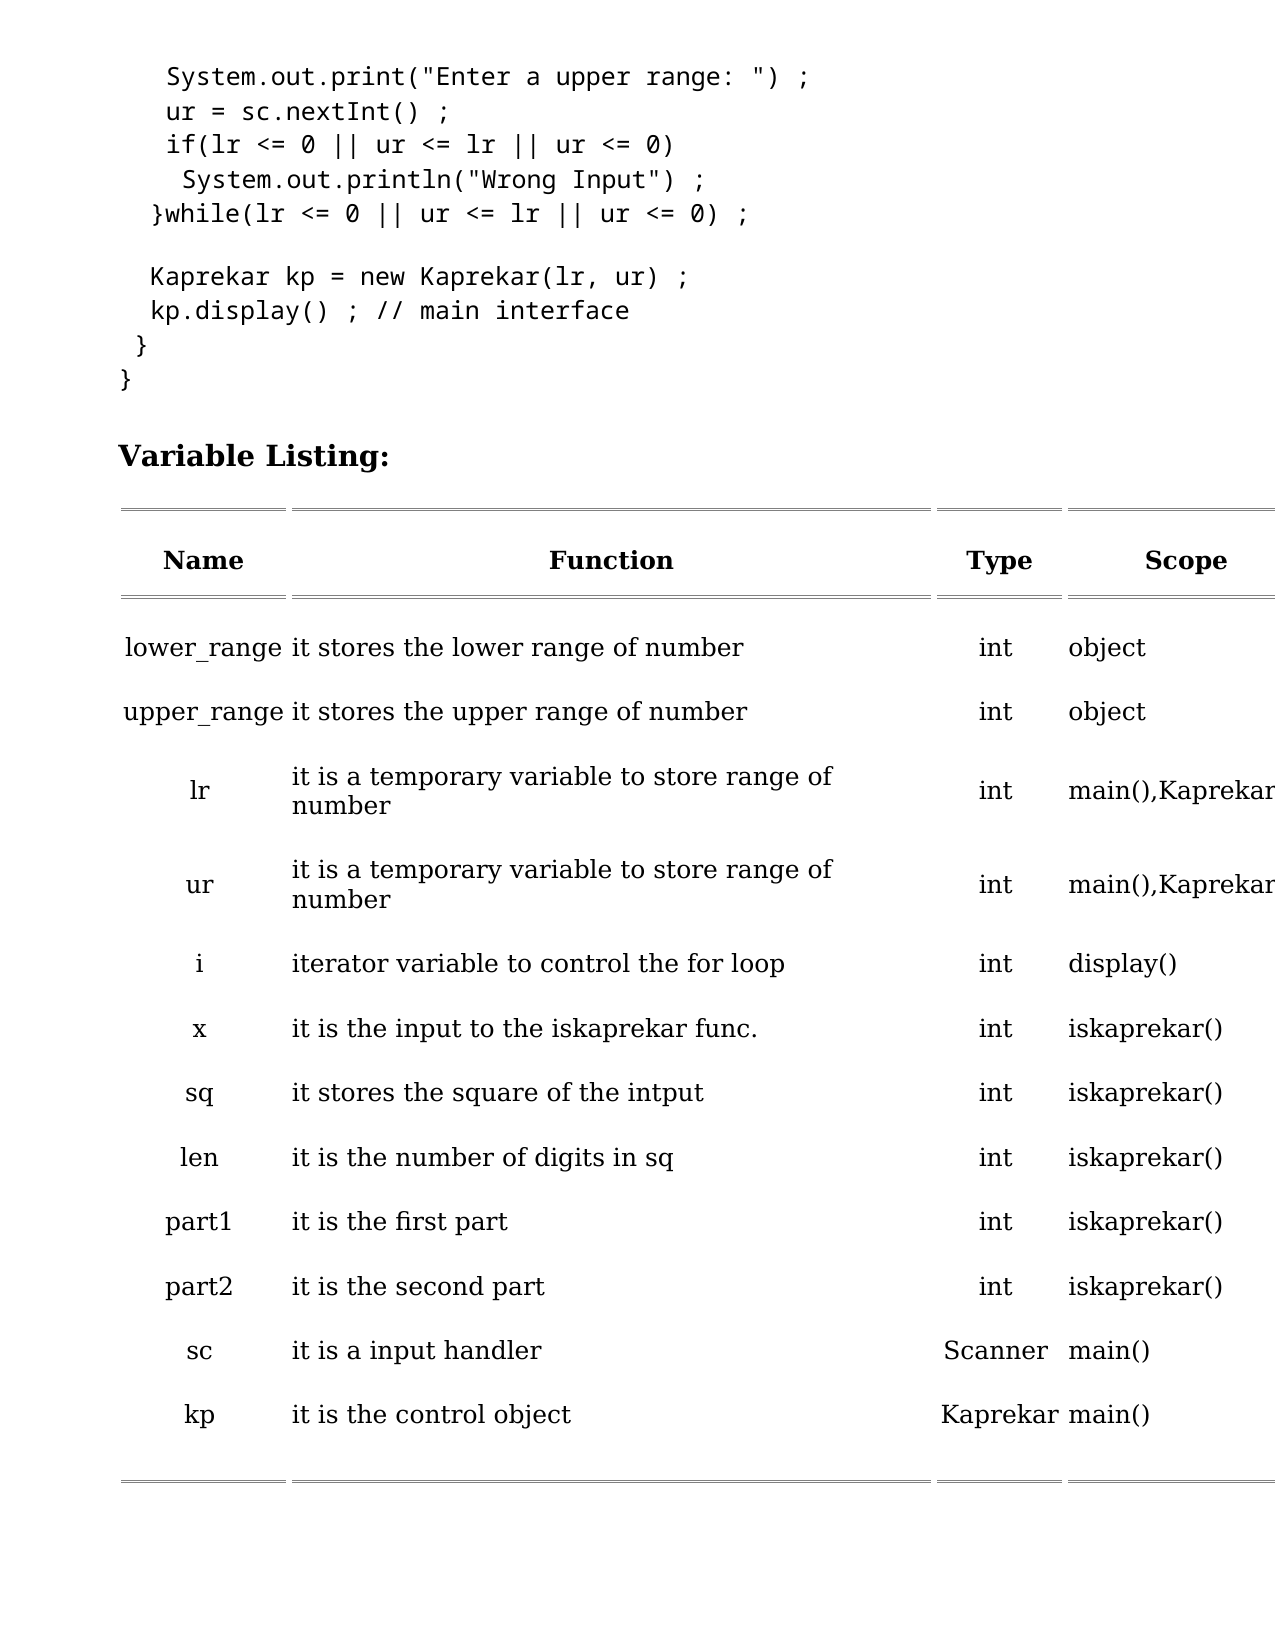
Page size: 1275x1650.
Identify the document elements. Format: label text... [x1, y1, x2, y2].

table_cell int [934, 630, 1065, 694]
table_cell int [934, 1204, 1065, 1269]
table_cell display() [1065, 946, 1275, 1011]
table_cell it stores the square of the intput [289, 1075, 934, 1140]
table_cell [1065, 1462, 1275, 1514]
table_header [1065, 491, 1275, 543]
table_cell len [118, 1140, 289, 1204]
table_cell ur [118, 853, 289, 946]
table_cell iskaprekar() [1065, 1269, 1275, 1333]
table_cell sc [118, 1333, 289, 1398]
table_cell Name [118, 543, 289, 578]
table_cell int [934, 695, 1065, 759]
table_cell i [118, 946, 289, 1011]
table_cell [289, 578, 934, 630]
table_cell it is a temporary variable to store range of number [289, 853, 934, 946]
table_cell iskaprekar() [1065, 1140, 1275, 1204]
table_cell it stores the upper range of number [289, 695, 934, 759]
table_cell it is the input to the iskaprekar func. [289, 1011, 934, 1075]
table_cell object [1065, 630, 1275, 694]
table_cell Type [934, 543, 1065, 578]
table_cell [289, 1462, 934, 1514]
table_cell Function [289, 543, 934, 578]
table_header [289, 491, 934, 543]
table_cell it is the second part [289, 1269, 934, 1333]
table_header [934, 491, 1065, 543]
table_cell sq [118, 1075, 289, 1140]
table_cell int [934, 759, 1065, 853]
table_cell x [118, 1011, 289, 1075]
table_header [118, 491, 289, 543]
table_cell iskaprekar() [1065, 1011, 1275, 1075]
table_cell kp [118, 1398, 289, 1462]
table_cell it is the control object [289, 1398, 934, 1462]
table_cell [1065, 578, 1275, 630]
table_cell Scanner [934, 1333, 1065, 1398]
table_cell [118, 578, 289, 630]
table_cell it stores the lower range of number [289, 630, 934, 694]
table_cell main(),Kaprekar() [1065, 853, 1275, 946]
table_cell part1 [118, 1204, 289, 1269]
table_cell [934, 1462, 1065, 1514]
table_cell lower_range [118, 630, 289, 694]
table_cell upper_range [118, 695, 289, 759]
table_cell iskaprekar() [1065, 1075, 1275, 1140]
table_cell main() [1065, 1398, 1275, 1462]
table_cell it is the number of digits in sq [289, 1140, 934, 1204]
table_cell int [934, 1075, 1065, 1140]
table_cell Scope [1065, 543, 1275, 578]
table_cell [934, 578, 1065, 630]
table_cell it is a temporary variable to store range of number [289, 759, 934, 853]
table_cell main(),Kaprekar() [1065, 759, 1275, 853]
table_cell int [934, 853, 1065, 946]
table_cell object [1065, 695, 1275, 759]
table_cell int [934, 1011, 1065, 1075]
table_cell int [934, 1140, 1065, 1204]
table_cell [118, 1462, 289, 1514]
subtitle Variable Listing: [118, 439, 1216, 473]
text System.out.print("Enter a upper range: ") ; ur = sc.nextInt() ; if(lr <= 0 || ur <= lr || ur <= 0) System.out.println("Wrong Input") ; }while(lr <= 0 || ur <= lr || ur <= 0) ; Kaprekar kp = new Kaprekar(lr, ur) ; kp.display() ; // main interface } } [118, 59, 1216, 395]
table_cell iskaprekar() [1065, 1204, 1275, 1269]
table_cell part2 [118, 1269, 289, 1333]
table_cell iterator variable to control the for loop [289, 946, 934, 1011]
table_cell lr [118, 759, 289, 853]
table_cell it is the first part [289, 1204, 934, 1269]
table_cell Kaprekar [934, 1398, 1065, 1462]
table_cell main() [1065, 1333, 1275, 1398]
table_cell int [934, 1269, 1065, 1333]
table_cell int [934, 946, 1065, 1011]
table_cell it is a input handler [289, 1333, 934, 1398]
